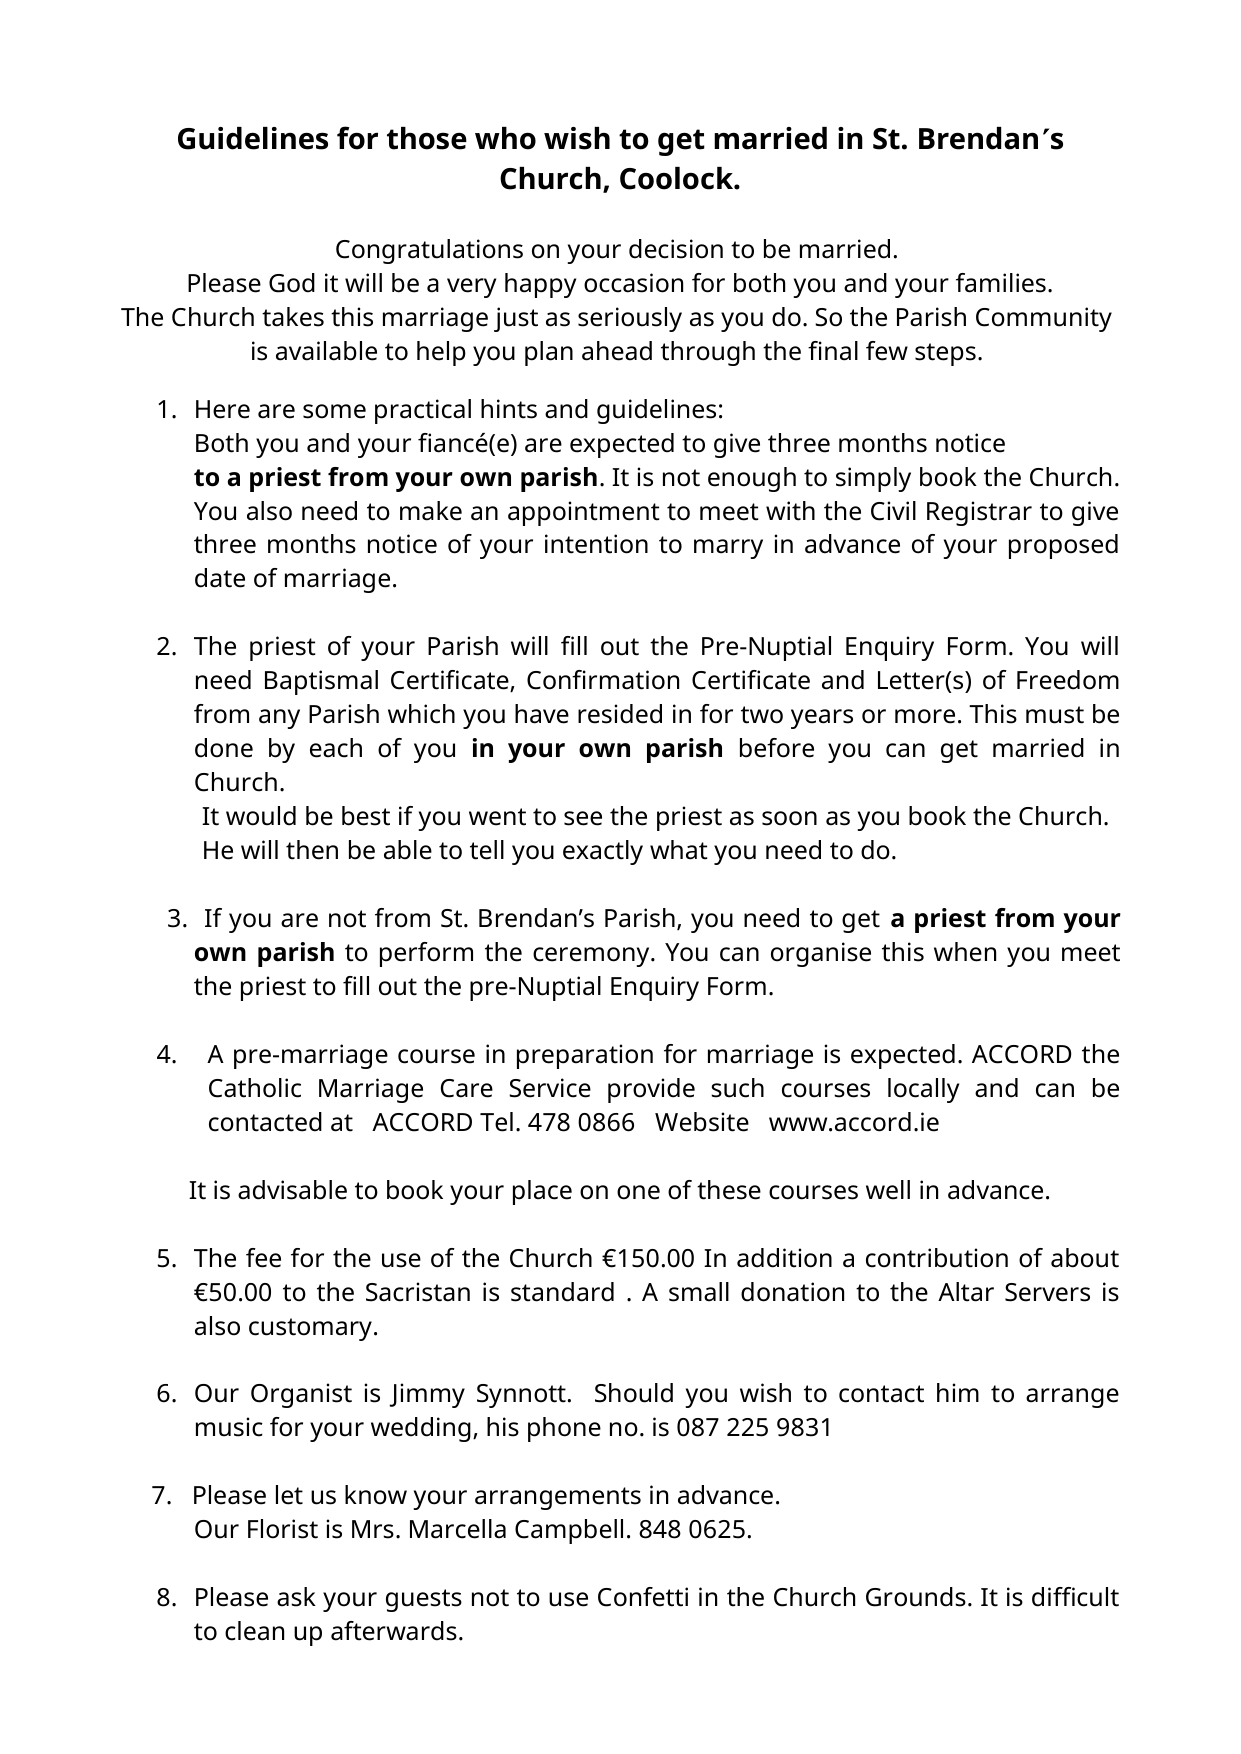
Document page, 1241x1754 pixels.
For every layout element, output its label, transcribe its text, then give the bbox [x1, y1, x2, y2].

text Guidelines for those who wish to get married in St. Brendans Church, Coolock. [119, 119, 1121, 198]
list 7. Please let us know your arrangements in advance. [119, 1478, 1121, 1512]
text The Church takes this marriage just as seriously as you do. So the Parish Community [119, 299, 1121, 333]
list Here are some practical hints and guidelines: [156, 392, 1121, 426]
text 4. A pre-marriage course in preparation for marriage is expected. ACCORD the Catholic Marriage Care Service provide such courses locally and can be contacted at ACCORD Tel. 478 0866 Website www.accord.ie [1, 1037, 1121, 1139]
text 5. The fee for the use of the Church €150.00 In addition a contribution of about €50.00 to the Sacristan is standard . A small donation to the Altar Servers is also customary. [156, 1241, 1121, 1342]
text Our Florist is Mrs. Marcella Campbell. 848 0625. [156, 1512, 1121, 1546]
text to a priest from your own parish. It is not enough to simply book the Church. [194, 459, 1121, 493]
text is available to help you plan ahead through the final few steps. [119, 333, 1121, 367]
text Congratulations on your decision to be married. [119, 232, 1121, 266]
text It would be best if you went to see the priest as soon as you book the Church. [194, 799, 1121, 833]
text Please God it will be a very happy occasion for both you and your families. [119, 266, 1121, 299]
text He will then be able to tell you exactly what you need to do. [194, 833, 1121, 867]
text You also need to make an appointment to meet with the Civil Registrar to give three months notice of your intention to marry in advance of your proposed date of marriage. [194, 493, 1121, 595]
text It is advisable to book your place on one of these courses well in advance. [119, 1173, 1121, 1207]
list Our Organist is Jimmy Synnott. Should you wish to contact him to arrange music for your wedding, his phone no. is 087 225 9831 [156, 1376, 1121, 1444]
text 2. The priest of your Parish will fill out the Pre-Nuptial Enquiry Form. You will need Baptismal Certificate, Confirmation Certificate and Letter(s) of Freedom from any Parish which you have resided in for two years or more. This must be done by each of you in your own parish before you can get married in Church. [156, 629, 1121, 799]
text 3. If you are not from St. Brendan’s Parish, you need to get a priest from your own parish to perform the ceremony. You can organise this when you meet the priest to fill out the pre-Nuptial Enquiry Form. [119, 901, 1121, 1003]
text Both you and your fiancé(e) are expected to give three months notice [194, 426, 1121, 459]
text 8. Please ask your guests not to use Confetti in the Church Grounds. It is difficult to clean up afterwards. [156, 1580, 1121, 1648]
